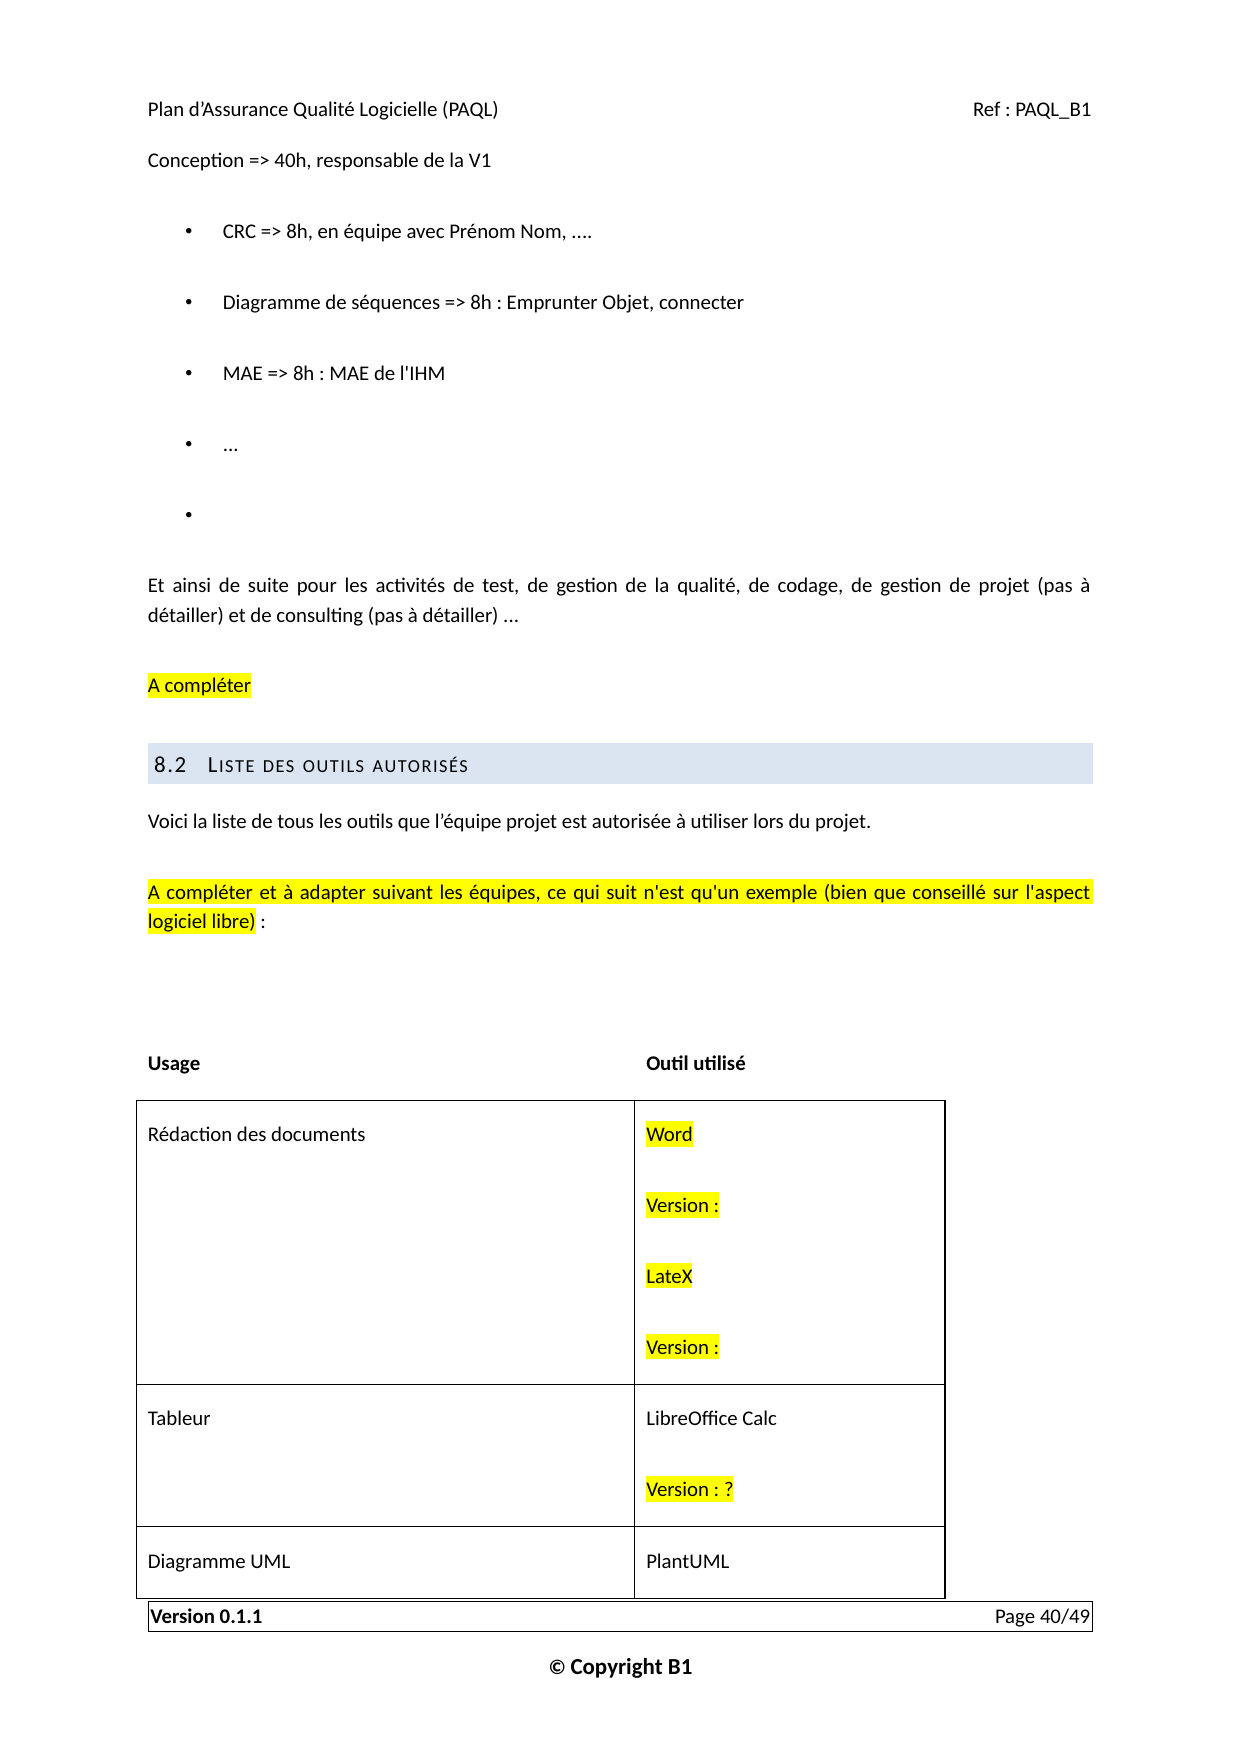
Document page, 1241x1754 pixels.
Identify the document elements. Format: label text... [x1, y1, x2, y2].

text Conception => 40h, responsable de la V1 [148, 148, 1093, 173]
table_cell PlantUML [635, 1527, 944, 1598]
text Et ainsi de suite pour les activités de test, de gestion de la qualité, de codage, de gestion de projet (pas à détailler) et de consulting (pas à détailler) ... [148, 573, 1093, 627]
list Liste des outils autorisés [154, 750, 1086, 778]
table_cell Word Version : LateX Version : [635, 1101, 944, 1384]
list ... [185, 431, 1093, 456]
table_cell Tableur [137, 1385, 634, 1526]
table_cell Diagramme UML [137, 1527, 634, 1598]
table_cell LibreOffice Calc Version : ? [635, 1385, 944, 1526]
table_cell Rédaction des documents [137, 1101, 634, 1384]
text A compléter et à adapter suivant les équipes, ce qui suit n'est qu'un exemple (bien que conseillé sur l'aspect logiciel libre) : [148, 879, 1093, 934]
list MAE => 8h : MAE de l'IHM [185, 360, 1093, 386]
text A compléter [148, 673, 1093, 698]
text Voici la liste de tous les outils que l’équipe projet est autorisée à utiliser lors du projet. [148, 809, 1093, 834]
table_header Usage [136, 1029, 635, 1099]
table_header Outil utilisé [635, 1029, 945, 1099]
list Diagramme de séquences => 8h : Emprunter Objet, connecter [185, 289, 1093, 315]
list CRC => 8h, en équipe avec Prénom Nom, .... [185, 218, 1093, 244]
